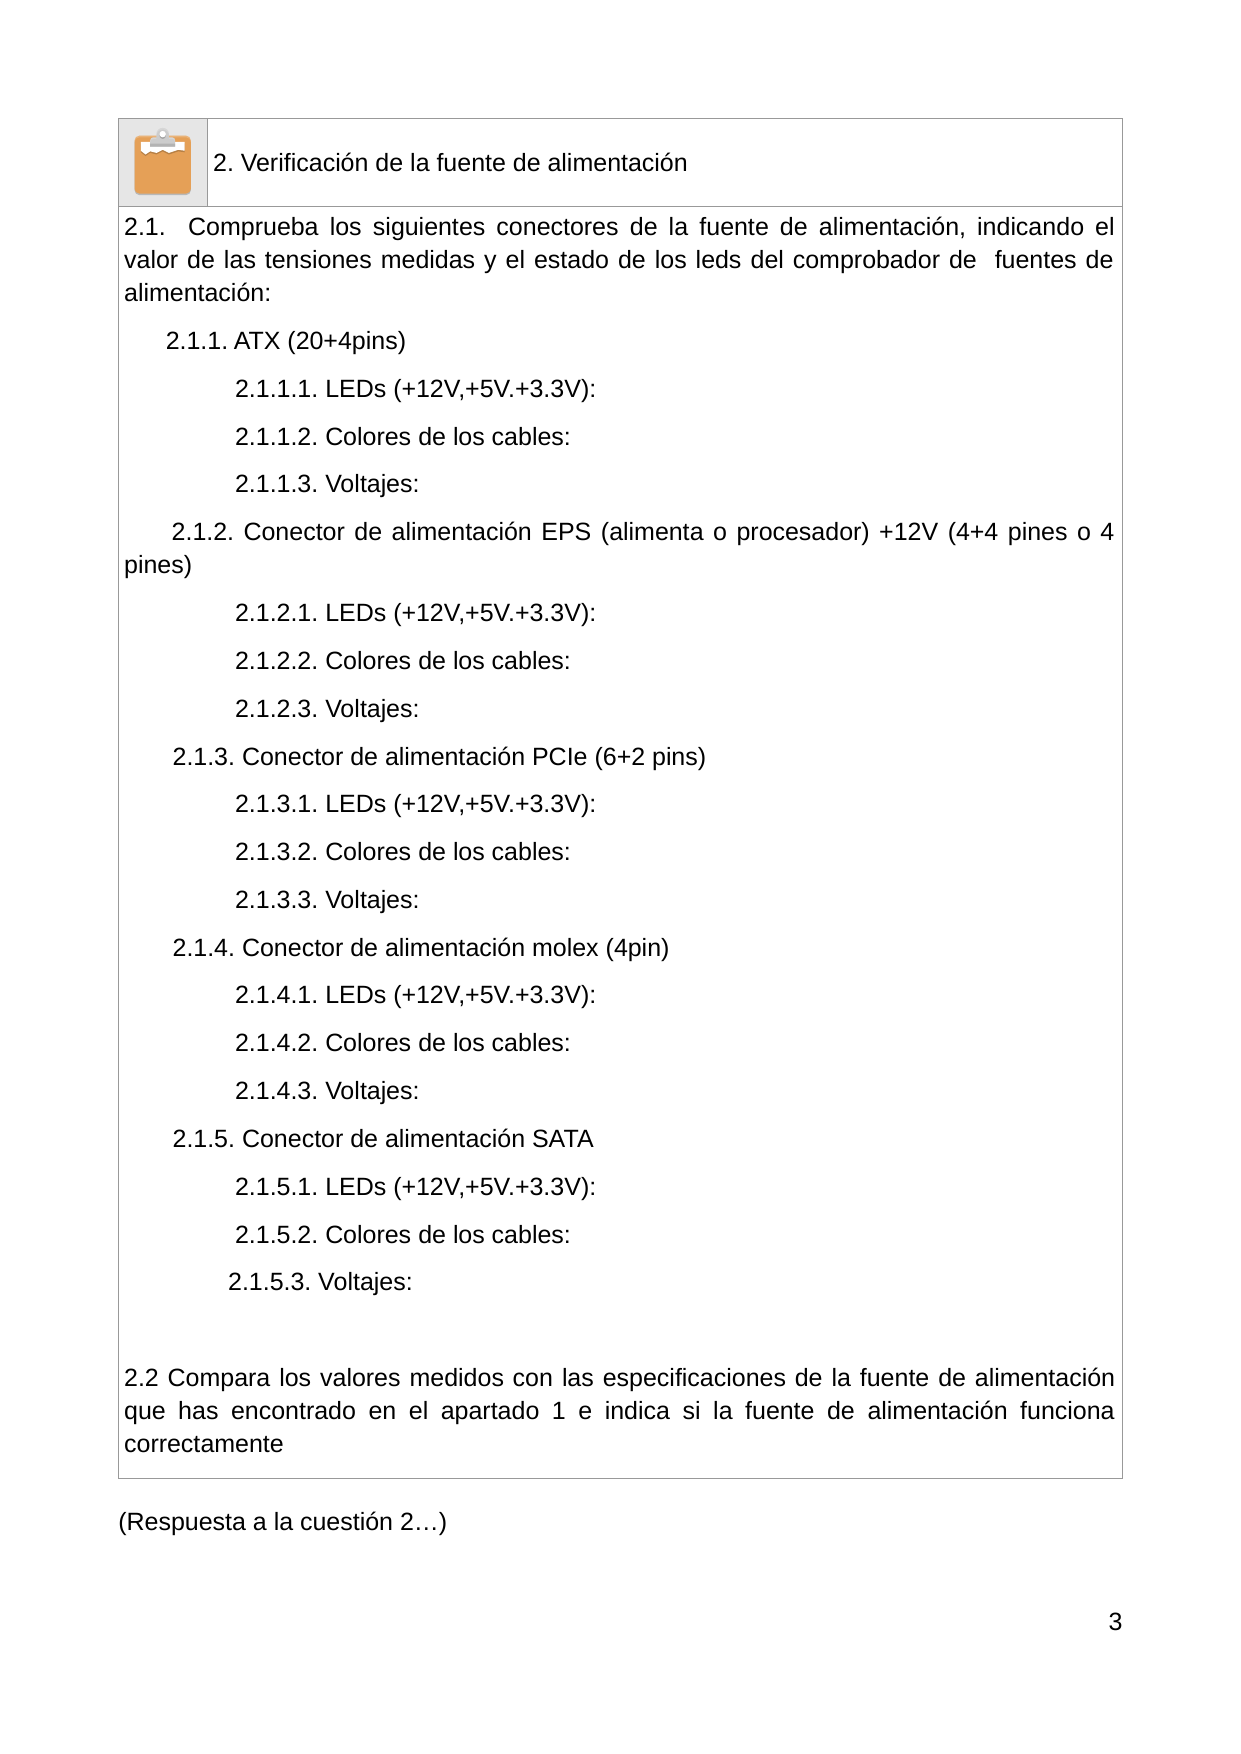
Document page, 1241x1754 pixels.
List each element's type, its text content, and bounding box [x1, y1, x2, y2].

table_cell 2.1. Comprueba los siguientes conectores de la fuente de alimentación, indicando el valor de las tensiones medidas y el estado de los leds del comprobador de fuentes de alimentación: 2.1.1. ATX (20+4pins) 2.1.1.1. LEDs (+12V,+5V.+3.3V): 2.1.1.2. Colores de los cables: 2.1.1.3. Voltajes: 2.1.2. Conector de alimentación EPS (alimenta o procesador) +12V (4+4 pines o 4 pines) 2.1.2.1. LEDs (+12V,+5V.+3.3V): 2.1.2.2. Colores de los cables: 2.1.2.3. Voltajes: 2.1.3. Conector de alimentación PCIe (6+2 pins) 2.1.3.1. LEDs (+12V,+5V.+3.3V): 2.1.3.2. Colores de los cables: 2.1.3.3. Voltajes: 2.1.4. Conector de alimentación molex (4pin) 2.1.4.1. LEDs (+12V,+5V.+3.3V): 2.1.4.2. Colores de los cables: 2.1.4.3. Voltajes: 2.1.5. Conector de alimentación SATA 2.1.5.1. LEDs (+12V,+5V.+3.3V): 2.1.5.2. Colores de los cables: 2.1.5.3. Voltajes: 2.2 Compara los valores medidos con las especificaciones de la fuente de alimentación que has encontrado en el apartado 1 e indica si la fuente de alimentación funciona correctamente [119, 207, 1122, 1478]
text (Respuesta a la cuestión 2…) [118, 1507, 1122, 1536]
table_header [119, 119, 207, 206]
table_header 2. Verificación de la fuente de alimentación [208, 119, 1122, 206]
